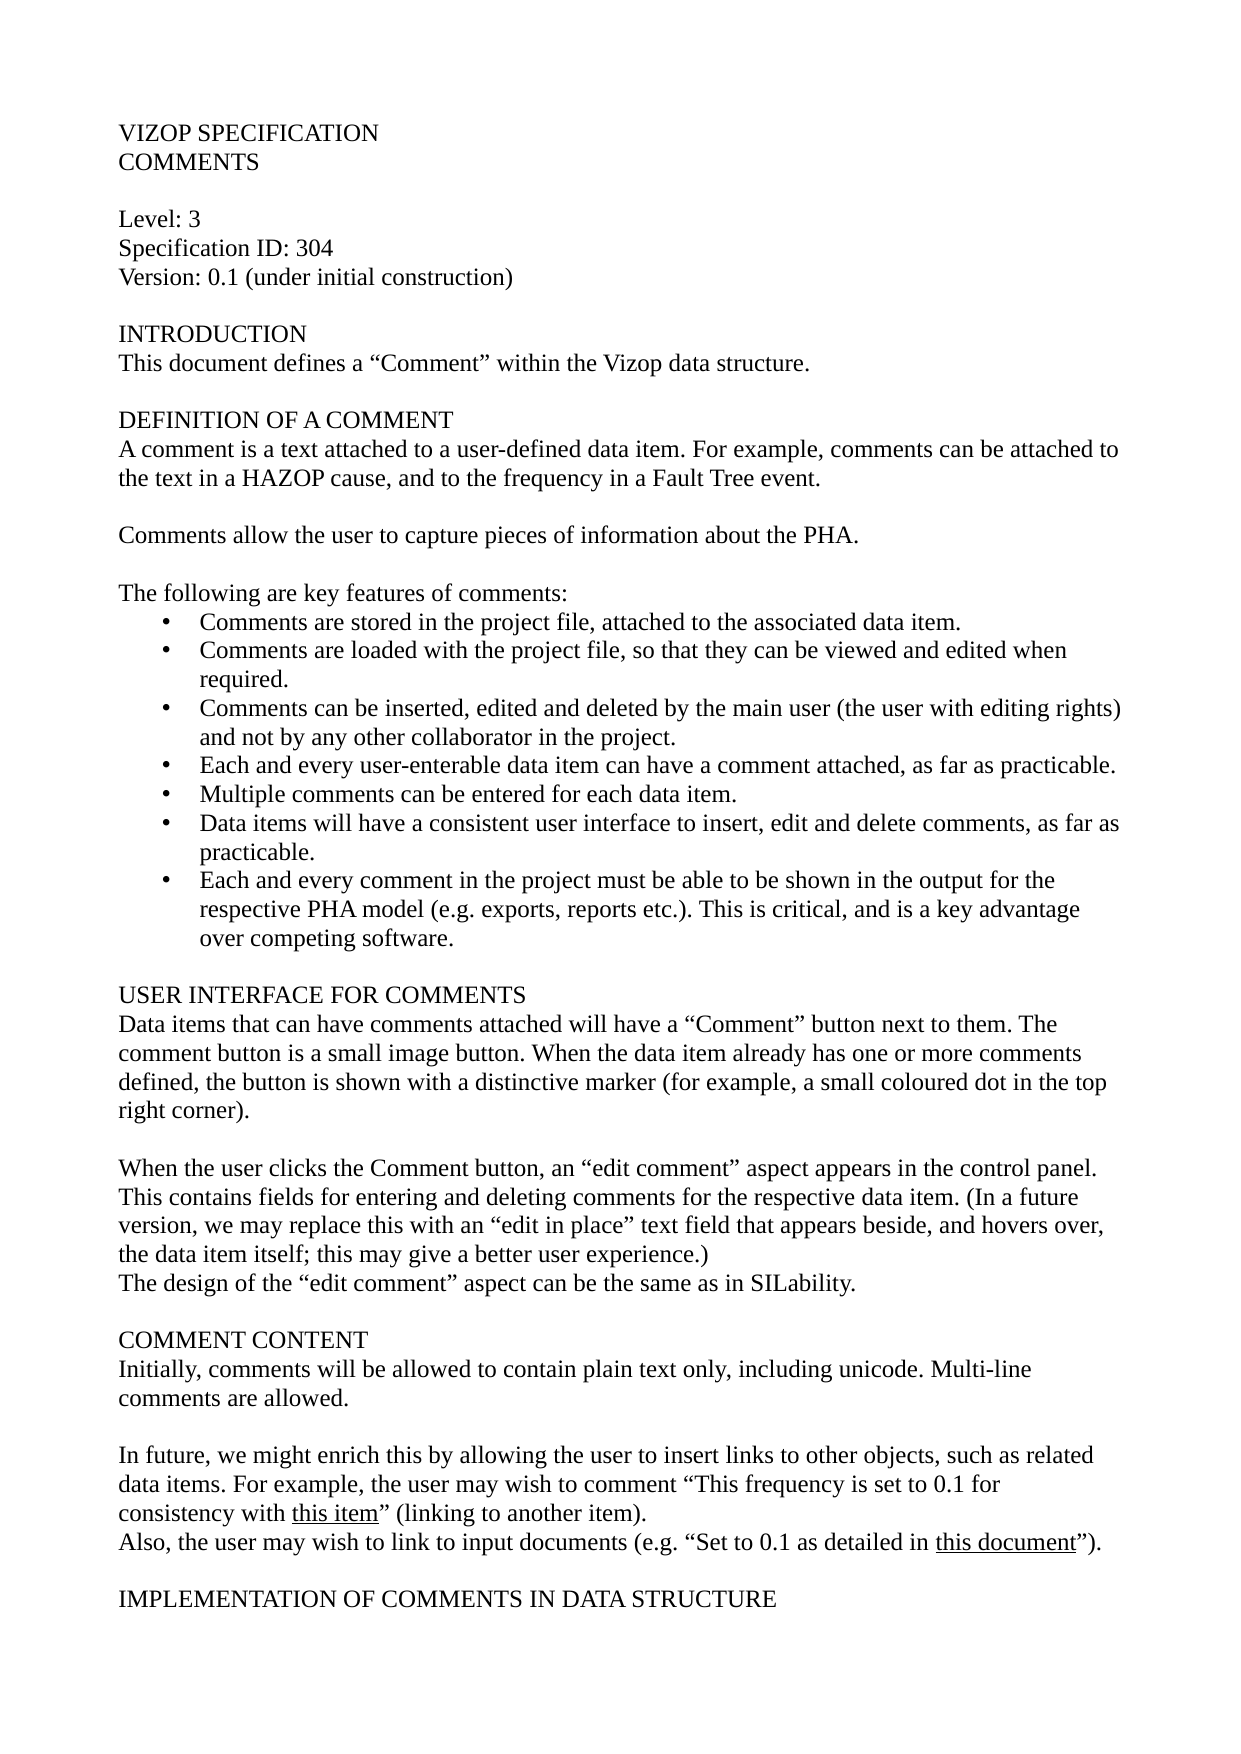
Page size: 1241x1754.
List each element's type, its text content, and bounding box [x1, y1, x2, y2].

text IMPLEMENTATION OF COMMENTS IN DATA STRUCTURE [118, 1584, 1122, 1613]
list Comments are stored in the project file, attached to the associated data item. [162, 607, 1122, 636]
text When the user clicks the Comment button, an “edit comment” aspect appears in the control panel. This contains fields for entering and deleting comments for the respective data item. (In a future version, we may replace this with an “edit in place” text field that appears beside, and hovers over, the data item itself; this may give a better user experience.) [118, 1153, 1122, 1268]
text INTRODUCTION [118, 319, 1122, 348]
text The following are key features of comments: [118, 578, 1122, 607]
text This document defines a “Comment” within the Vizop data structure. [118, 348, 1122, 377]
list Each and every user-enterable data item can have a comment attached, as far as practicable. [162, 751, 1122, 779]
text In future, we might enrich this by allowing the user to insert links to other objects, such as related data items. For example, the user may wish to comment “This frequency is set to 0.1 for consistency with this item” (linking to another item). [118, 1441, 1122, 1527]
text Level: 3 [118, 204, 1122, 233]
text VIZOP SPECIFICATION [118, 118, 1122, 147]
list Data items will have a consistent user interface to insert, edit and delete comments, as far as practicable. [162, 808, 1122, 866]
text Comments allow the user to capture pieces of information about the PHA. [118, 521, 1122, 549]
text COMMENT CONTENT [118, 1326, 1122, 1354]
list Comments are loaded with the project file, so that they can be viewed and edited when required. [162, 636, 1122, 693]
text The design of the “edit comment” aspect can be the same as in SILability. [118, 1268, 1122, 1297]
text USER INTERFACE FOR COMMENTS [118, 981, 1122, 1009]
text Specification ID: 304 [118, 233, 1122, 262]
list Each and every comment in the project must be able to be shown in the output for the respective PHA model (e.g. exports, reports etc.). This is critical, and is a key advantage over competing software. [162, 866, 1122, 952]
text Version: 0.1 (under initial construction) [118, 262, 1122, 291]
text Also, the user may wish to link to input documents (e.g. “Set to 0.1 as detailed in this document”). [118, 1527, 1122, 1556]
text Data items that can have comments attached will have a “Comment” button next to them. The comment button is a small image button. When the data item already has one or more comments defined, the button is shown with a distinctive marker (for example, a small coloured dot in the top right corner). [118, 1009, 1122, 1124]
text A comment is a text attached to a user-defined data item. For example, comments can be attached to the text in a HAZOP cause, and to the frequency in a Fault Tree event. [118, 434, 1122, 492]
text DEFINITION OF A COMMENT [118, 406, 1122, 434]
list Comments can be inserted, edited and deleted by the main user (the user with editing rights) and not by any other collaborator in the project. [162, 693, 1122, 751]
text Initially, comments will be allowed to contain plain text only, including unicode. Multi-line comments are allowed. [118, 1354, 1122, 1412]
list Multiple comments can be entered for each data item. [162, 779, 1122, 808]
text COMMENTS [118, 147, 1122, 176]
